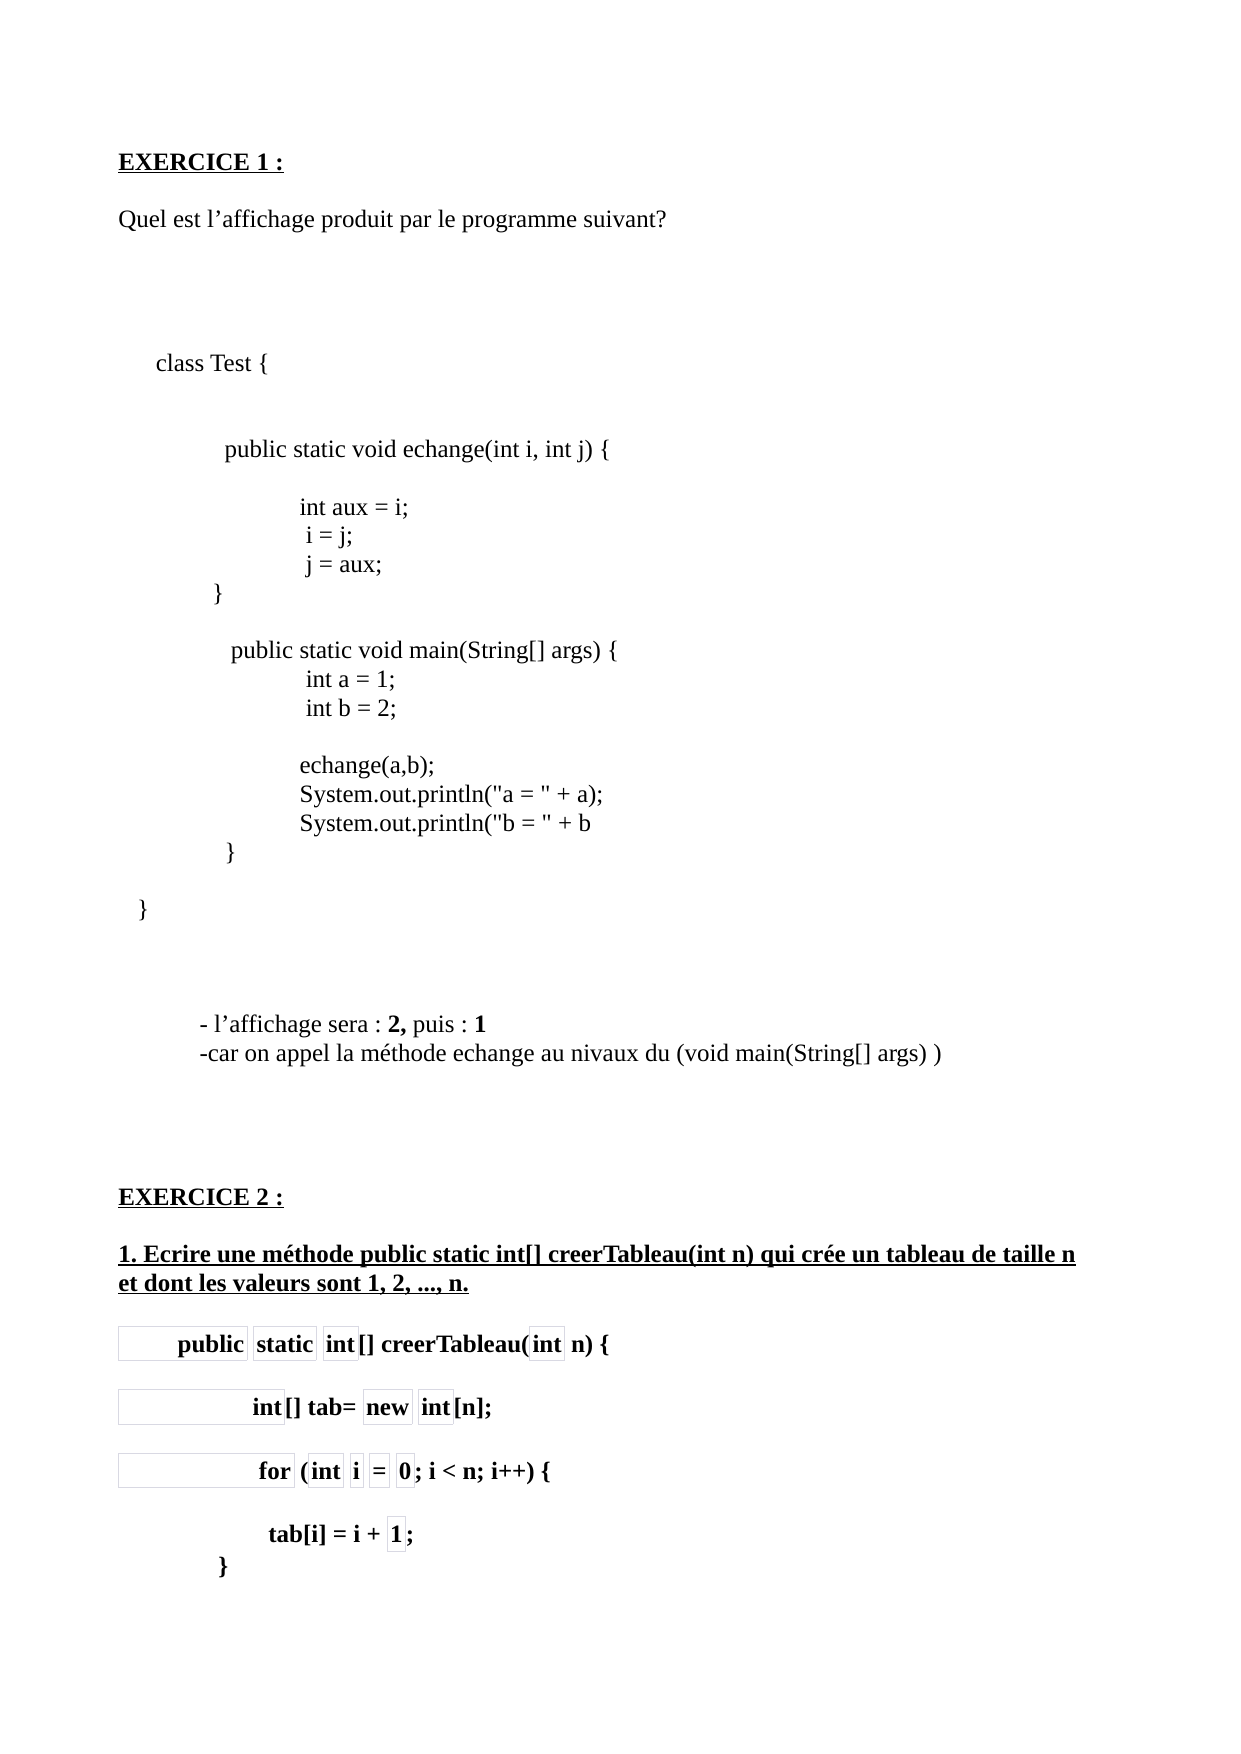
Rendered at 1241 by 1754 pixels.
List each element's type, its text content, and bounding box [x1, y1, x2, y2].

text 1 [388, 1517, 405, 1551]
text = [370, 1454, 389, 1487]
text new [364, 1390, 412, 1424]
text [n]; [454, 1389, 1122, 1424]
text i = j; [118, 521, 1122, 549]
text public static void main(String[] args) { [118, 636, 1122, 664]
text EXERCICE 2 : [118, 1182, 1122, 1211]
text static [254, 1327, 316, 1360]
text int [324, 1327, 358, 1360]
text class Test { [118, 348, 1122, 377]
text int [419, 1390, 453, 1424]
text n) { [565, 1326, 1122, 1360]
text } [118, 837, 1122, 866]
text [] tab= [285, 1389, 363, 1424]
text ; [406, 1516, 1122, 1551]
text - l’affichage sera : 2, puis : 1 [118, 1009, 1122, 1038]
text public static void echange(int i, int j) { [118, 434, 1122, 463]
text int aux = i; [118, 492, 1122, 521]
text public [119, 1327, 247, 1360]
text System.out.println("a = " + a); [118, 779, 1122, 808]
text int a = 1; [118, 664, 1122, 693]
text ( [295, 1453, 308, 1487]
text 1. Ecrire une méthode public static int[] creerTableau(int n) qui crée un tableau de taille n [118, 1239, 1122, 1268]
text tab[i] = i + [118, 1516, 387, 1551]
text } [118, 894, 1122, 923]
text int [119, 1390, 284, 1424]
text System.out.println("b = " + b [118, 808, 1122, 837]
text int b = 2; [118, 693, 1122, 722]
text } [118, 578, 1122, 607]
text -car on appel la méthode echange au nivaux du (void main(String[] args) ) [118, 1038, 1122, 1067]
text i [351, 1454, 363, 1487]
text et dont les valeurs sont 1, 2, ..., n. [118, 1268, 1122, 1297]
text echange(a,b); [118, 751, 1122, 779]
text int [530, 1327, 564, 1360]
text ; i < n; i++) { [415, 1453, 1122, 1487]
text 0 [397, 1454, 414, 1487]
text j = aux; [118, 549, 1122, 578]
text } [118, 1551, 1122, 1580]
text EXERCICE 1 : [118, 147, 1122, 176]
text [] creerTableau( [359, 1326, 529, 1360]
text Quel est l’affichage produit par le programme suivant? [118, 204, 1122, 233]
text int [309, 1454, 343, 1487]
text for [119, 1454, 294, 1487]
